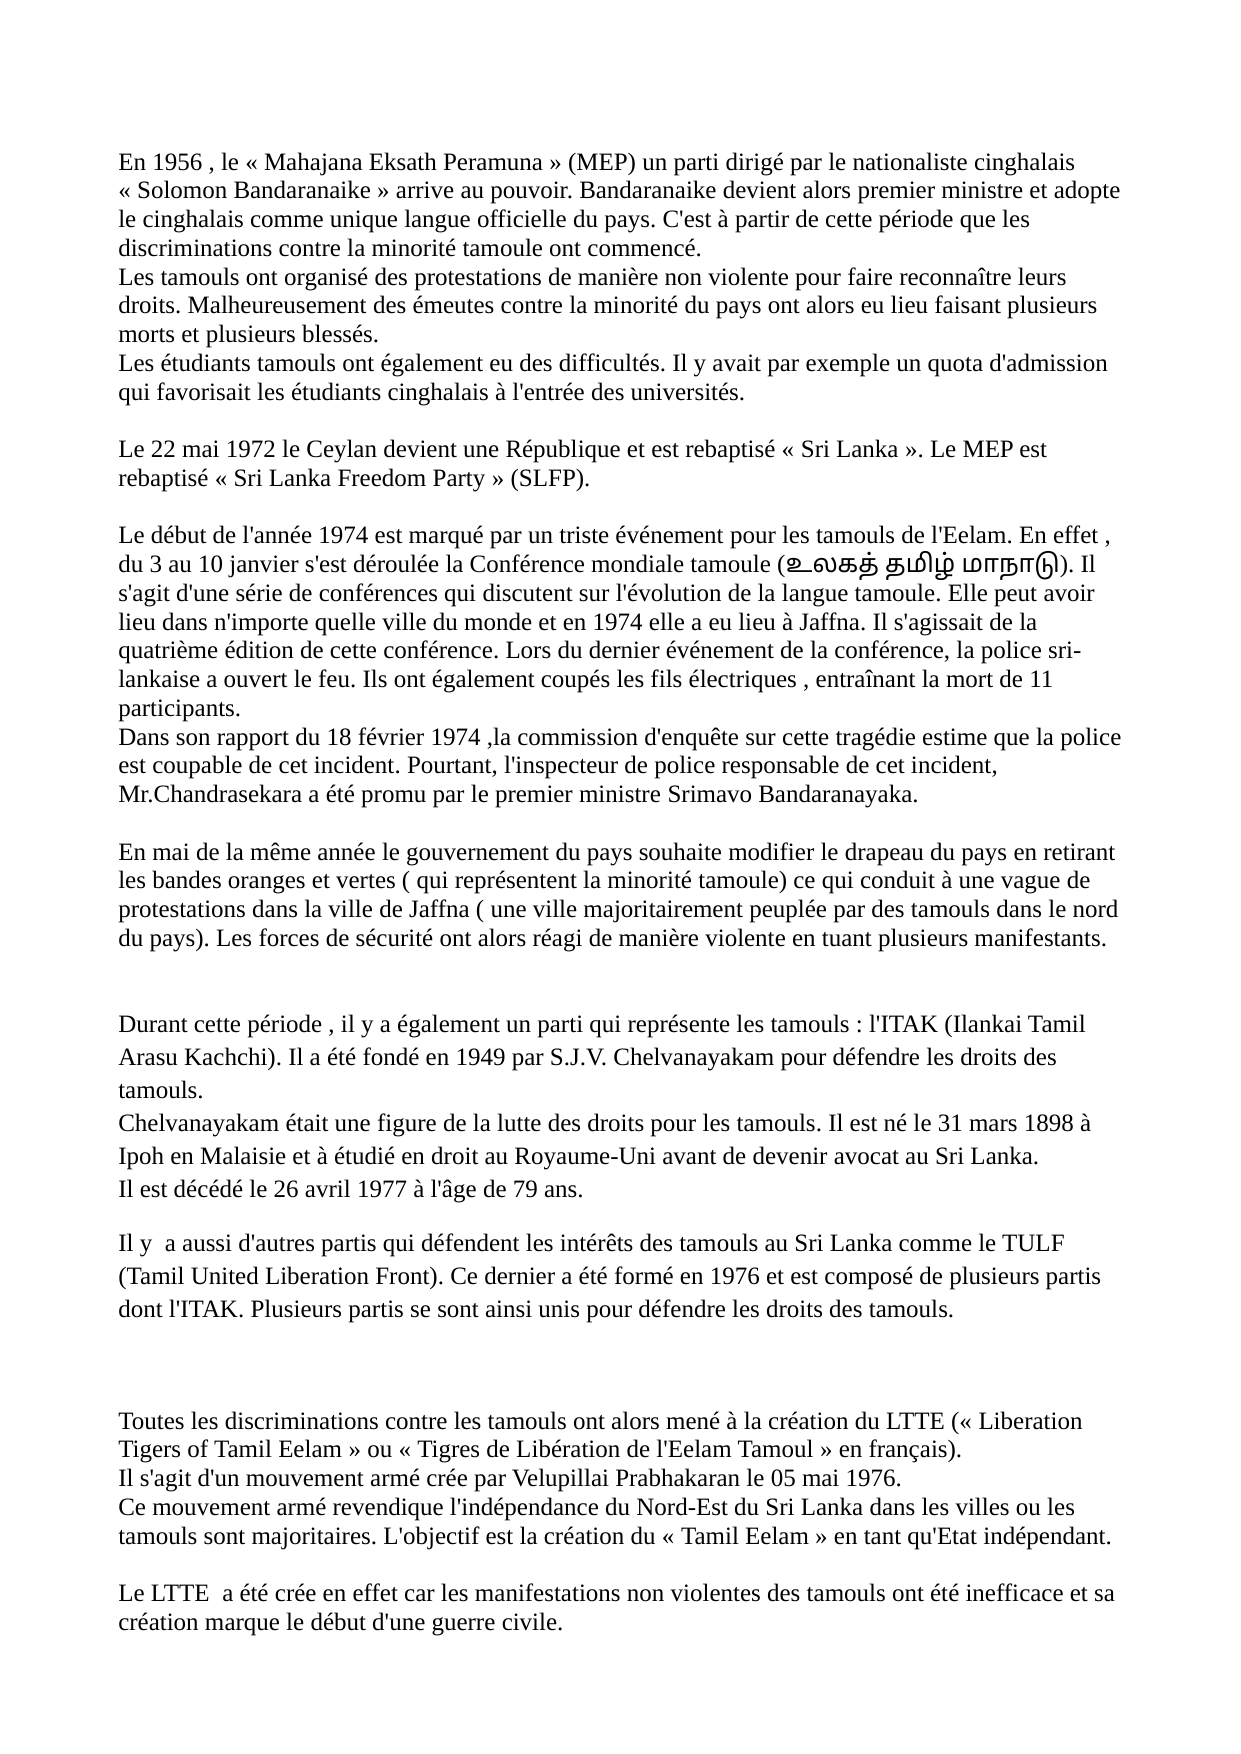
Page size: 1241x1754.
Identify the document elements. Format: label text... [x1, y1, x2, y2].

text Ce mouvement armé revendique l'indépendance du Nord-Est du Sri Lanka dans les villes ou les tamouls sont majoritaires. L'objectif est la création du « Tamil Eelam » en tant qu'Etat indépendant. [118, 1492, 1122, 1549]
text Les étudiants tamouls ont également eu des difficultés. Il y avait par exemple un quota d'admission qui favorisait les étudiants cinghalais à l'entrée des universités. [118, 348, 1122, 406]
text Il s'agit d'un mouvement armé crée par Velupillai Prabhakaran le 05 mai 1976. [118, 1463, 1122, 1492]
text Durant cette période , il y a également un parti qui représente les tamouls : l'ITAK (Ilankai Tamil Arasu Kachchi). Il a été fondé en 1949 par S.J.V. Chelvanayakam pour défendre les droits des tamouls. Chelvanayakam était une figure de la lutte des droits pour les tamouls. Il est né le 31 mars 1898 à Ipoh en Malaisie et à étudié en droit au Royaume-Uni avant de devenir avocat au Sri Lanka. Il est décédé le 26 avril 1977 à l'âge de 79 ans. [118, 1009, 1122, 1203]
text Le début de l'année 1974 est marqué par un triste événement pour les tamouls de l'Eelam. En effet , du 3 au 10 janvier s'est déroulée la Conférence mondiale tamoule (உலகத் தமிழ் மாநாடு). Il s'agit d'une série de conférences qui discutent sur l'évolution de la langue tamoule. Elle peut avoir lieu dans n'importe quelle ville du monde et en 1974 elle a eu lieu à Jaffna. Il s'agissait de la quatrième édition de cette conférence. Lors du dernier événement de la conférence, la police sri-lankaise a ouvert le feu. Ils ont également coupés les fils électriques , entraînant la mort de 11 participants. [118, 521, 1122, 722]
text Dans son rapport du 18 février 1974 ,la commission d'enquête sur cette tragédie estime que la police est coupable de cet incident. Pourtant, l'inspecteur de police responsable de cet incident, Mr.Chandrasekara a été promu par le premier ministre Srimavo Bandaranayaka. [118, 722, 1122, 808]
text En mai de la même année le gouvernement du pays souhaite modifier le drapeau du pays en retirant les bandes oranges et vertes ( qui représentent la minorité tamoule) ce qui conduit à une vague de protestations dans la ville de Jaffna ( une ville majoritairement peuplée par des tamouls dans le nord du pays). Les forces de sécurité ont alors réagi de manière violente en tuant plusieurs manifestants. [118, 837, 1122, 952]
text Les tamouls ont organisé des protestations de manière non violente pour faire reconnaître leurs droits. Malheureusement des émeutes contre la minorité du pays ont alors eu lieu faisant plusieurs morts et plusieurs blessés. [118, 262, 1122, 348]
text Le 22 mai 1972 le Ceylan devient une République et est rebaptisé « Sri Lanka ». Le MEP est rebaptisé « Sri Lanka Freedom Party » (SLFP). [118, 434, 1122, 492]
text Le LTTE a été crée en effet car les manifestations non violentes des tamouls ont été inefficace et sa création marque le début d'une guerre civile. [118, 1578, 1122, 1636]
text Il y a aussi d'autres partis qui défendent les intérêts des tamouls au Sri Lanka comme le TULF (Tamil United Liberation Front). Ce dernier a été formé en 1976 et est composé de plusieurs partis dont l'ITAK. Plusieurs partis se sont ainsi unis pour défendre les droits des tamouls. [118, 1228, 1122, 1323]
text En 1956 , le « Mahajana Eksath Peramuna » (MEP) un parti dirigé par le nationaliste cinghalais « Solomon Bandaranaike » arrive au pouvoir. Bandaranaike devient alors premier ministre et adopte le cinghalais comme unique langue officielle du pays. C'est à partir de cette période que les discriminations contre la minorité tamoule ont commencé. [118, 147, 1122, 262]
text Toutes les discriminations contre les tamouls ont alors mené à la création du LTTE (« Liberation Tigers of Tamil Eelam » ou « Tigres de Libération de l'Eelam Tamoul » en français). [118, 1406, 1122, 1463]
